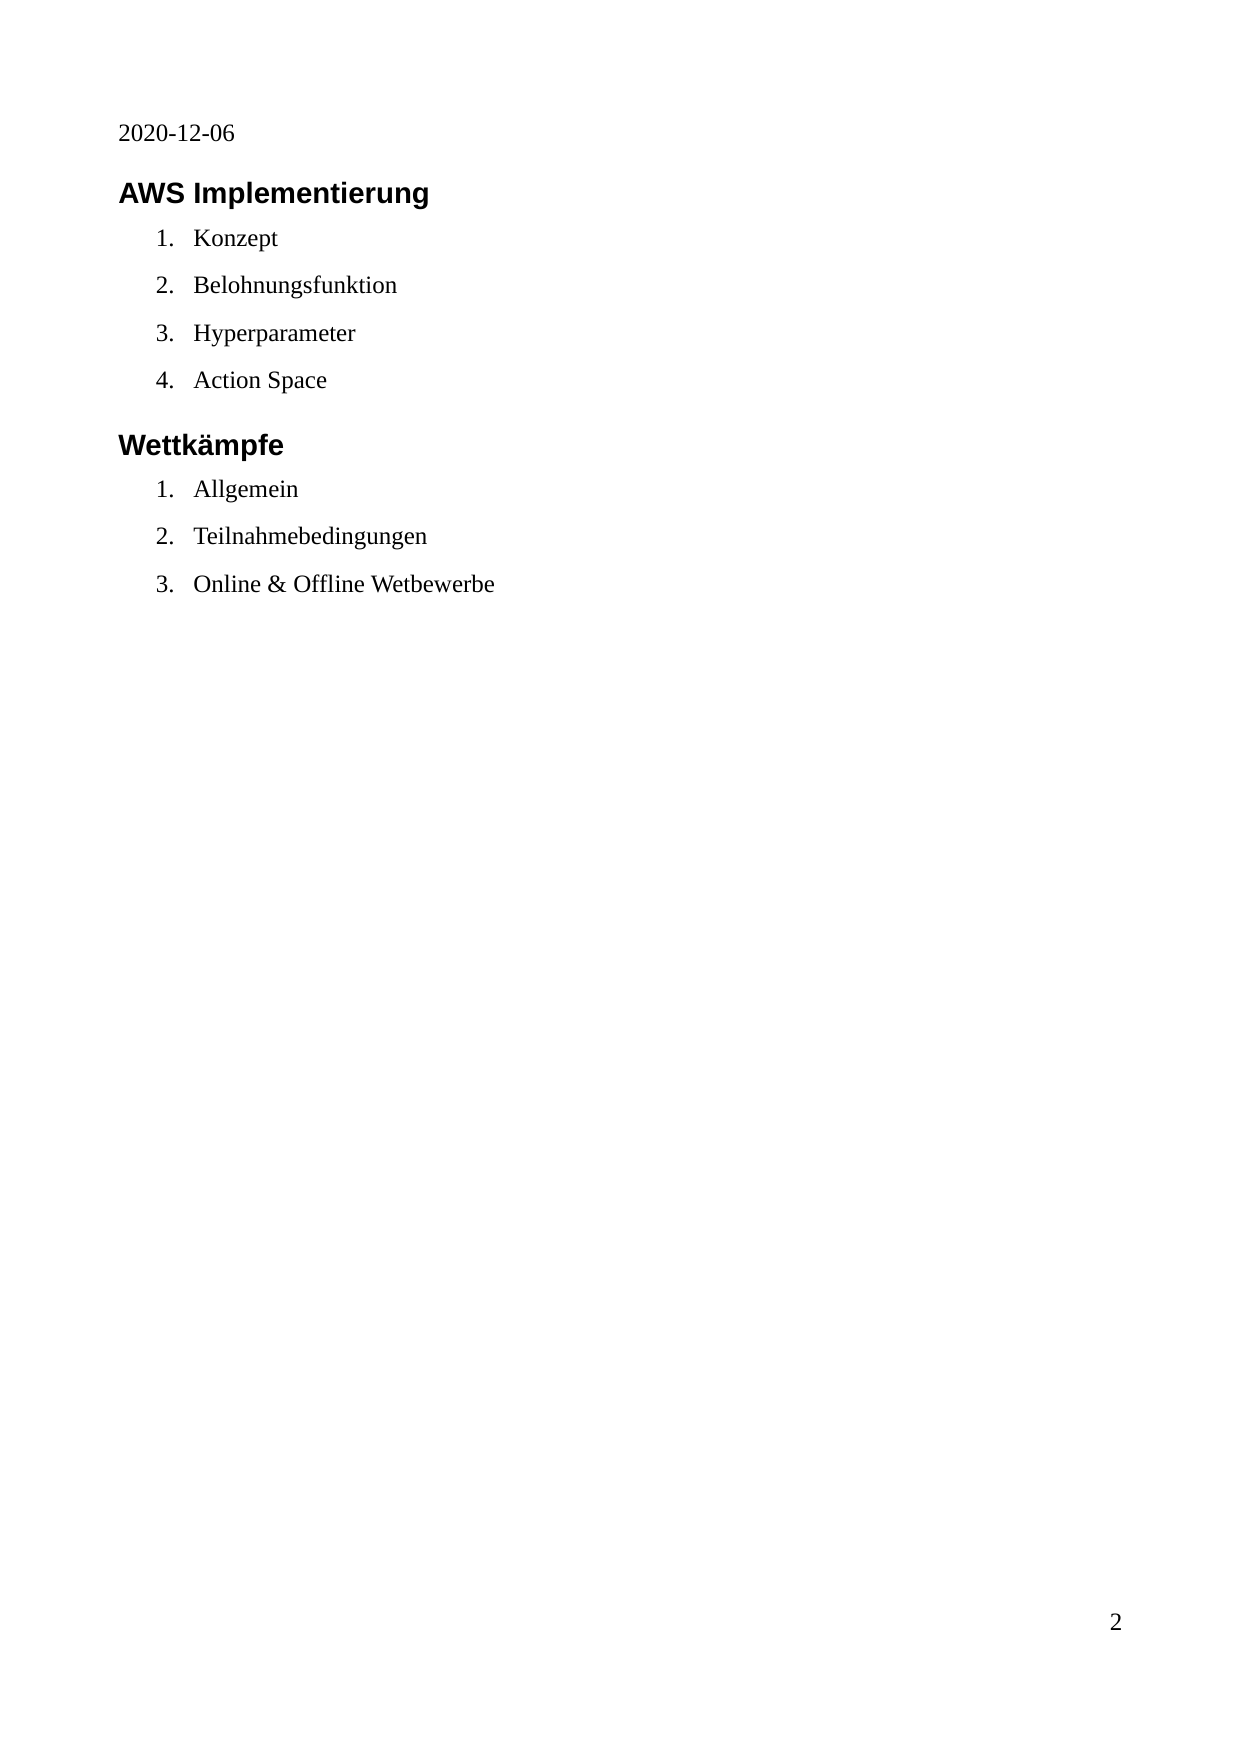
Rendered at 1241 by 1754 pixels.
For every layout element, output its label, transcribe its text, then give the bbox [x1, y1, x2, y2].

list Konzept [156, 223, 1122, 251]
subtitle Wettkämpfe [118, 428, 1122, 461]
list Online & Offline Wetbewerbe [156, 569, 1122, 598]
list Allgemein [156, 474, 1122, 503]
list Hyperparameter [156, 318, 1122, 347]
subtitle AWS Implementierung [118, 176, 1122, 210]
list Teilnahmebedingungen [156, 521, 1122, 550]
list Belohnungsfunktion [156, 270, 1122, 299]
list Action Space [156, 365, 1122, 394]
